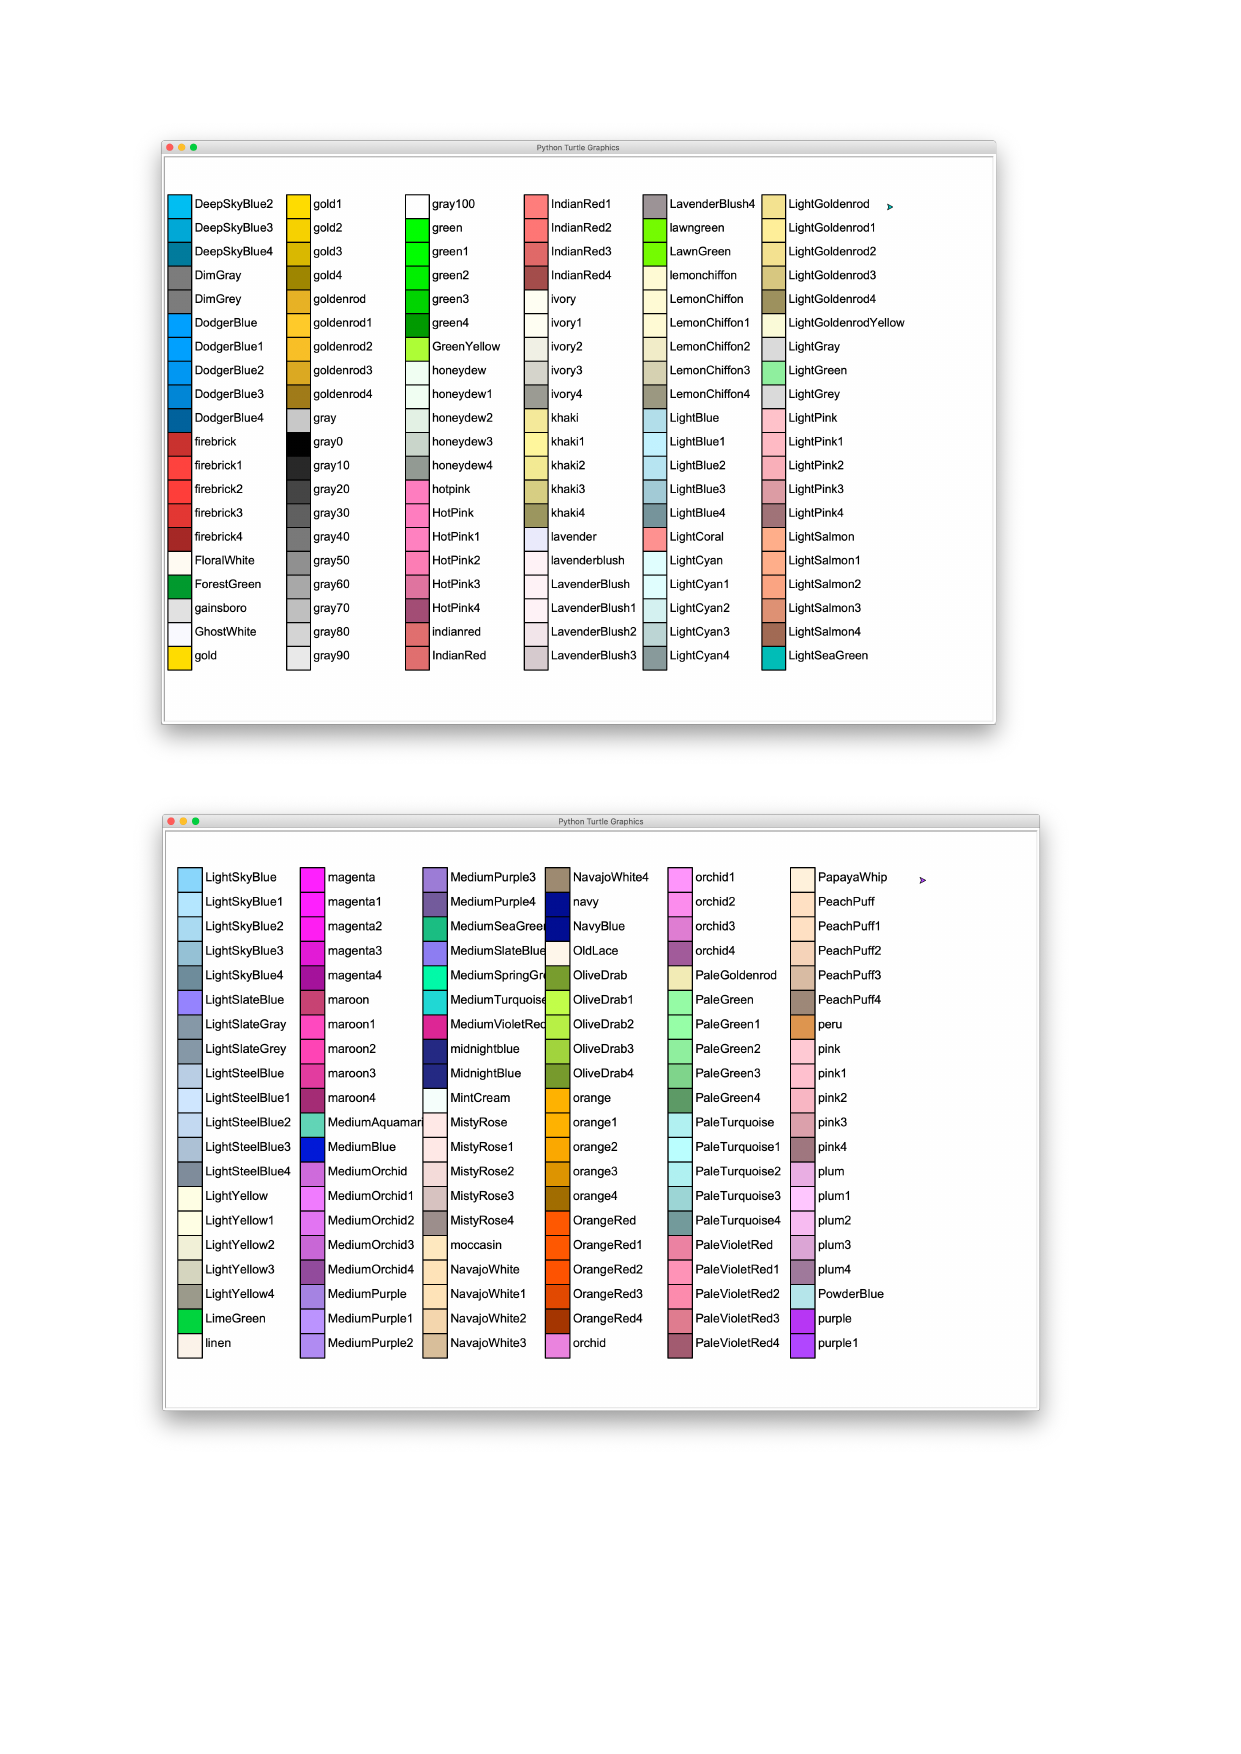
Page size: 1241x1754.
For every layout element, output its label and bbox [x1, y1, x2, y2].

picture [128, 791, 1073, 1456]
picture [128, 118, 1029, 768]
